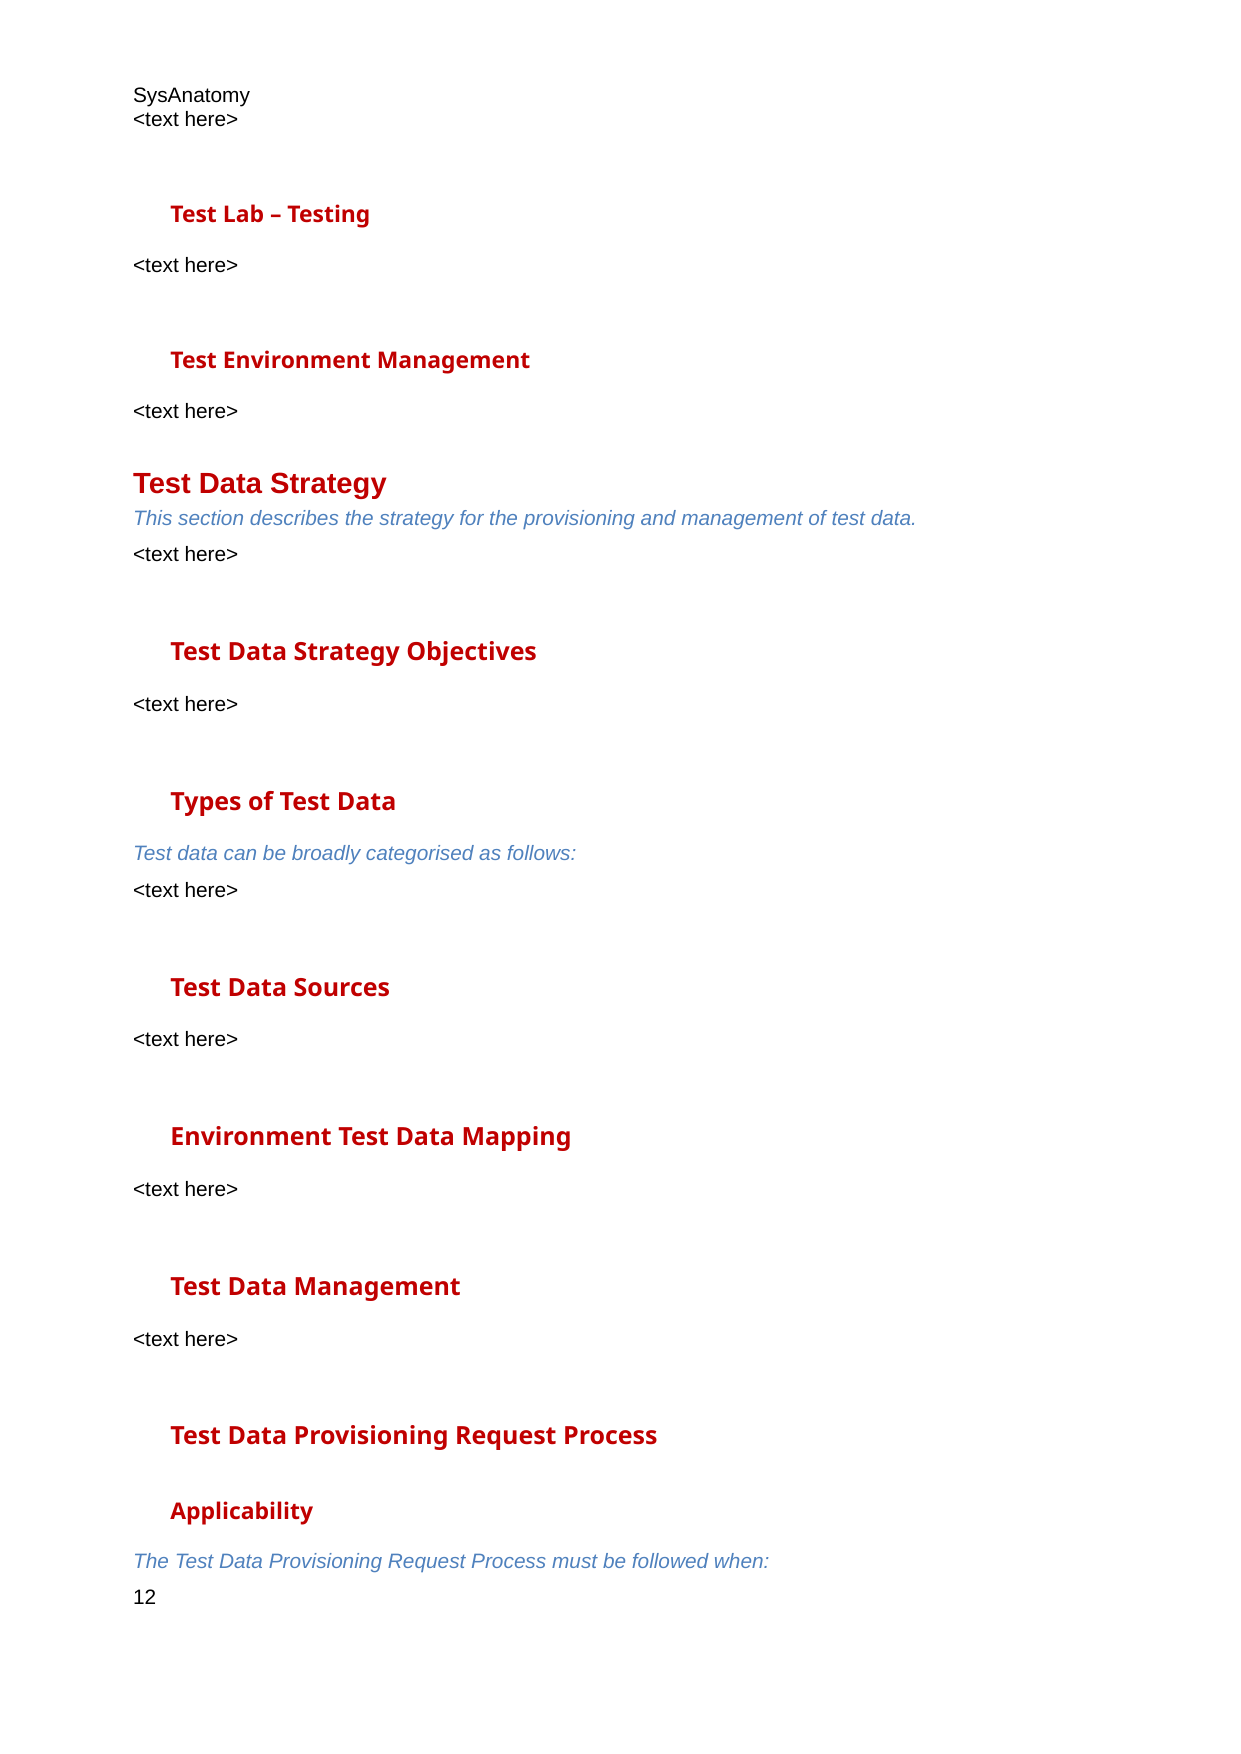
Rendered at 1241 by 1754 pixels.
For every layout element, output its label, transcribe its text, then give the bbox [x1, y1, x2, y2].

text <text here> [133, 1177, 1107, 1201]
text <text here> [133, 1326, 1107, 1350]
subtitle Test Lab – Testing [170, 198, 1107, 229]
subtitle Test Data Strategy [133, 466, 1107, 499]
text <text here> [133, 106, 1107, 130]
text <text here> [133, 253, 1107, 277]
subtitle Test Data Management [170, 1268, 1107, 1302]
text This section describes the strategy for the provisioning and management of test data. [133, 506, 1107, 529]
text The Test Data Provisioning Request Process must be followed when: [133, 1549, 1107, 1573]
subtitle Applicability [170, 1495, 1107, 1526]
text <text here> [133, 878, 1107, 902]
subtitle Environment Test Data Mapping [170, 1119, 1107, 1153]
subtitle Test Data Strategy Objectives [170, 634, 1107, 668]
subtitle Test Data Sources [170, 969, 1107, 1003]
subtitle Test Environment Management [170, 344, 1107, 376]
text <text here> [133, 542, 1107, 566]
text <text here> [133, 692, 1107, 716]
subtitle Types of Test Data [170, 783, 1107, 817]
subtitle Test Data Provisioning Request Process [170, 1418, 1107, 1452]
text <text here> [133, 399, 1107, 423]
text Test data can be broadly categorised as follows: [133, 841, 1107, 865]
text <text here> [133, 1027, 1107, 1051]
